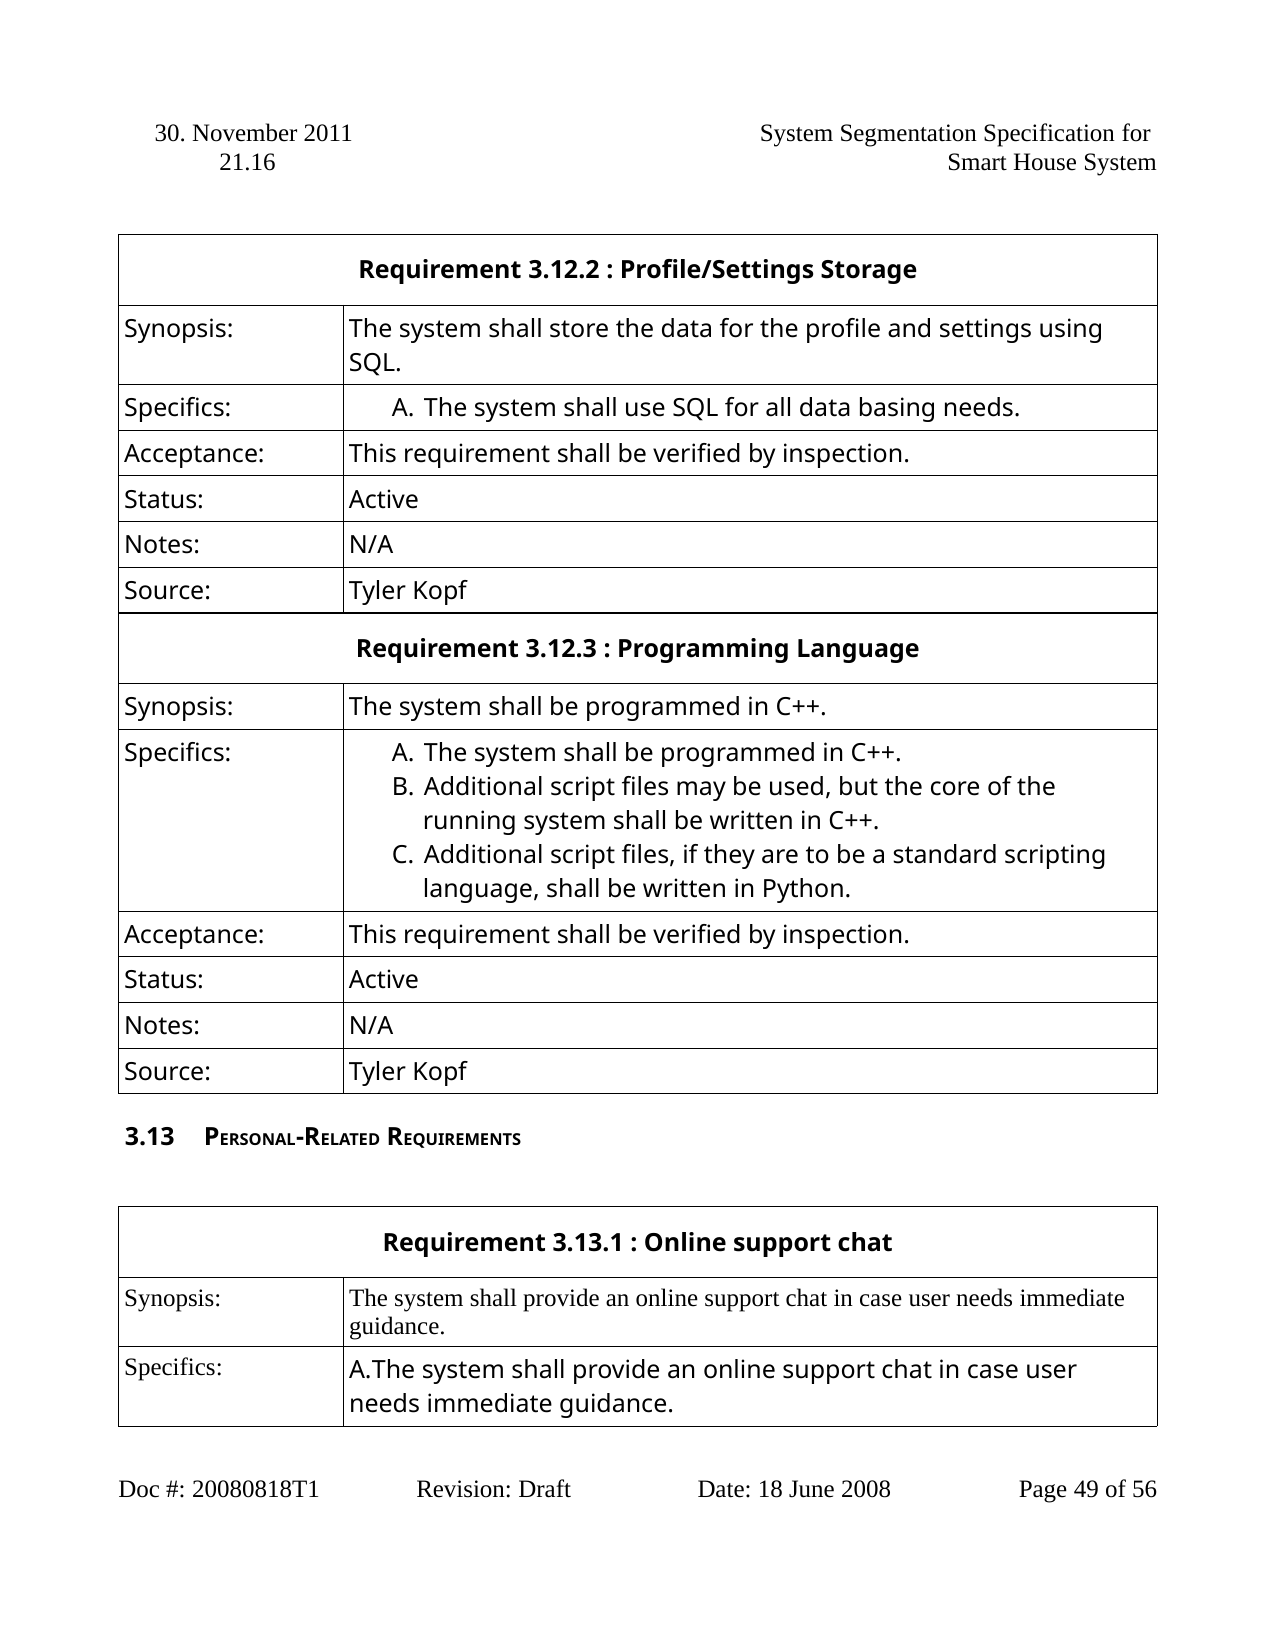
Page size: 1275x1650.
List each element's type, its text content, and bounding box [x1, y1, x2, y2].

table_cell N/A [344, 1003, 1157, 1048]
table_cell Notes: [119, 522, 343, 567]
table_cell Synopsis: [119, 1278, 343, 1346]
table_header Requirement 3.12.3 : Programming Language [119, 614, 1157, 683]
table_header Requirement 3.12.2 : Profile/Settings Storage [119, 235, 1157, 304]
table_cell Specifics: [119, 730, 343, 911]
table_cell This requirement shall be verified by inspection. [344, 431, 1157, 475]
table_cell Source: [119, 568, 343, 612]
table_cell Acceptance: [119, 912, 343, 956]
table_cell Tyler Kopf [344, 568, 1157, 612]
table_cell Active [344, 957, 1157, 1002]
table_cell The system shall be programmed in C++. Additional script files may be used, but the core of the running system shall be written in C++. Additional script files, if they are to be a standard scripting language, shall be written in Python. [344, 730, 1157, 911]
table_cell The system shall store the data for the profile and settings using SQL. [344, 306, 1157, 384]
table_cell The system shall use SQL for all data basing needs. [344, 385, 1157, 430]
table_cell Notes: [119, 1003, 343, 1048]
table_cell Specifics: [119, 385, 343, 430]
table_cell Status: [119, 957, 343, 1002]
table_cell Acceptance: [119, 431, 343, 475]
table_cell Specifics: [119, 1347, 343, 1426]
table_cell Synopsis: [119, 306, 343, 384]
table_cell This requirement shall be verified by inspection. [344, 912, 1157, 956]
table_cell Synopsis: [119, 684, 343, 729]
table_cell Active [344, 476, 1157, 521]
subtitle Personal-Related Requirements [118, 1118, 1157, 1152]
table_header Requirement 3.13.1 : Online support chat [119, 1207, 1157, 1277]
table_cell The system shall be programmed in C++. [344, 684, 1157, 729]
table_cell N/A [344, 522, 1157, 567]
table_cell Tyler Kopf [344, 1049, 1157, 1093]
table_cell Status: [119, 476, 343, 521]
table_cell Source: [119, 1049, 343, 1093]
table_cell The system shall provide an online support chat in case user needs immediate guidance. [344, 1347, 1157, 1426]
table_cell The system shall provide an online support chat in case user needs immediate guidance. [344, 1278, 1157, 1346]
